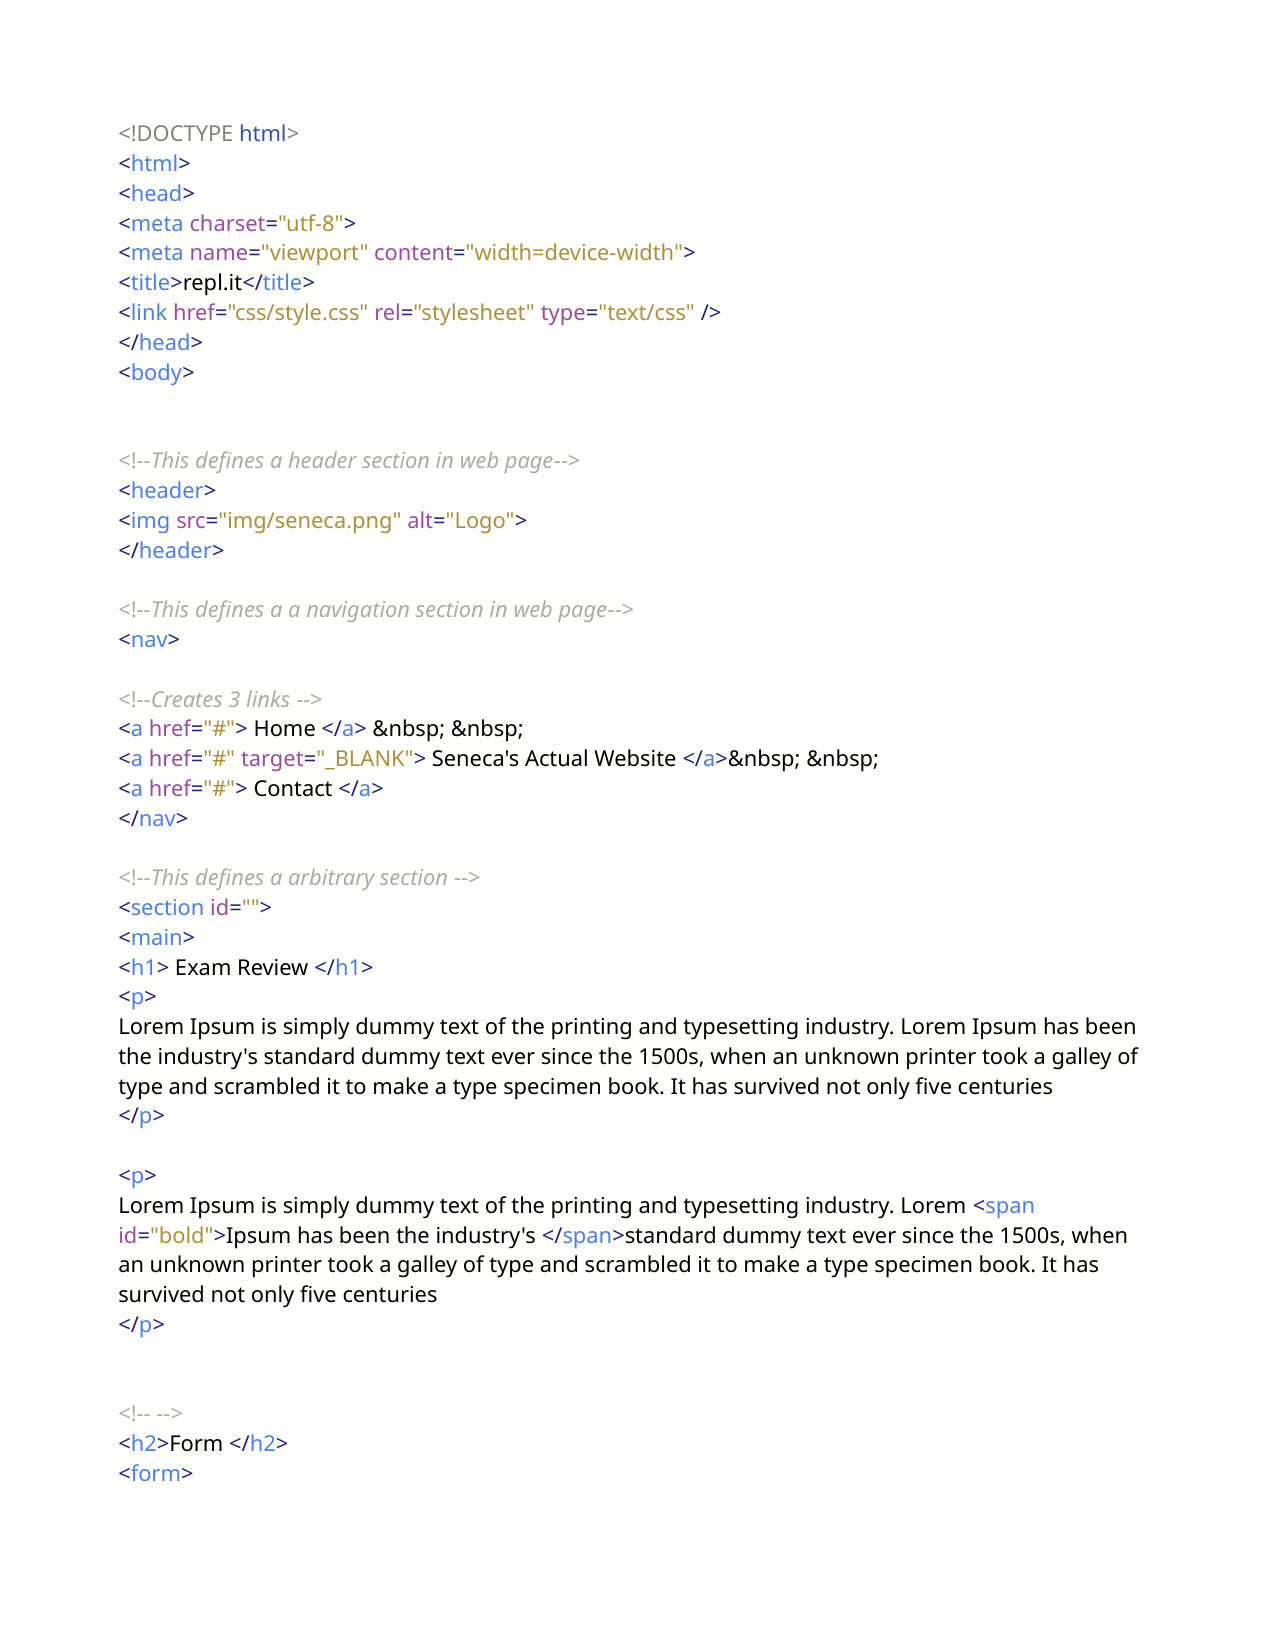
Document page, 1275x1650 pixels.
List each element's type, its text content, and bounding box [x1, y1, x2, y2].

text <!--Creates 3 links --> [118, 683, 1157, 713]
text <main> [118, 922, 1157, 952]
text <meta name="viewport" content="width=device-width"> [118, 237, 1157, 267]
text <link href="css/style.css" rel="stylesheet" type="text/css" /> [118, 297, 1157, 327]
text <form> [118, 1457, 1157, 1487]
text <h2>Form </h2> [118, 1428, 1157, 1457]
text <body> [118, 356, 1157, 386]
text <title>repl.it</title> [118, 267, 1157, 297]
text </nav> [118, 803, 1157, 832]
text <img src="img/seneca.png" alt="Logo"> [118, 505, 1157, 535]
text </header> [118, 535, 1157, 564]
text </p> [118, 1309, 1157, 1339]
text <nav> [118, 624, 1157, 654]
text <head> [118, 178, 1157, 207]
text <!--This defines a a navigation section in web page--> [118, 594, 1157, 624]
text <a href="#" target="_BLANK"> Seneca's Actual Website </a>&nbsp; &nbsp; [118, 743, 1157, 773]
text <p> [118, 1160, 1157, 1190]
text <h1> Exam Review </h1> [118, 952, 1157, 981]
text <!-- --> [118, 1398, 1157, 1428]
text Lorem Ipsum is simply dummy text of the printing and typesetting industry. Lorem <span id="bold">Ipsum has been the industry's </span>standard dummy text ever since the 1500s, when an unknown printer took a galley of type and scrambled it to make a type specimen book. It has survived not only five centuries [118, 1190, 1157, 1309]
text <a href="#"> Contact </a> [118, 773, 1157, 803]
text Lorem Ipsum is simply dummy text of the printing and typesetting industry. Lorem Ipsum has been the industry's standard dummy text ever since the 1500s, when an unknown printer took a galley of type and scrambled it to make a type specimen book. It has survived not only five centuries [118, 1011, 1157, 1101]
text </head> [118, 327, 1157, 356]
text <!--This defines a header section in web page--> [118, 445, 1157, 475]
text <html> [118, 148, 1157, 178]
text <p> [118, 981, 1157, 1011]
text <a href="#"> Home </a> &nbsp; &nbsp; [118, 713, 1157, 743]
text <section id=""> [118, 892, 1157, 922]
text <header> [118, 475, 1157, 505]
text <!DOCTYPE html> [118, 118, 1157, 148]
text <!--This defines a arbitrary section --> [118, 862, 1157, 892]
text <meta charset="utf-8"> [118, 207, 1157, 237]
text </p> [118, 1101, 1157, 1130]
